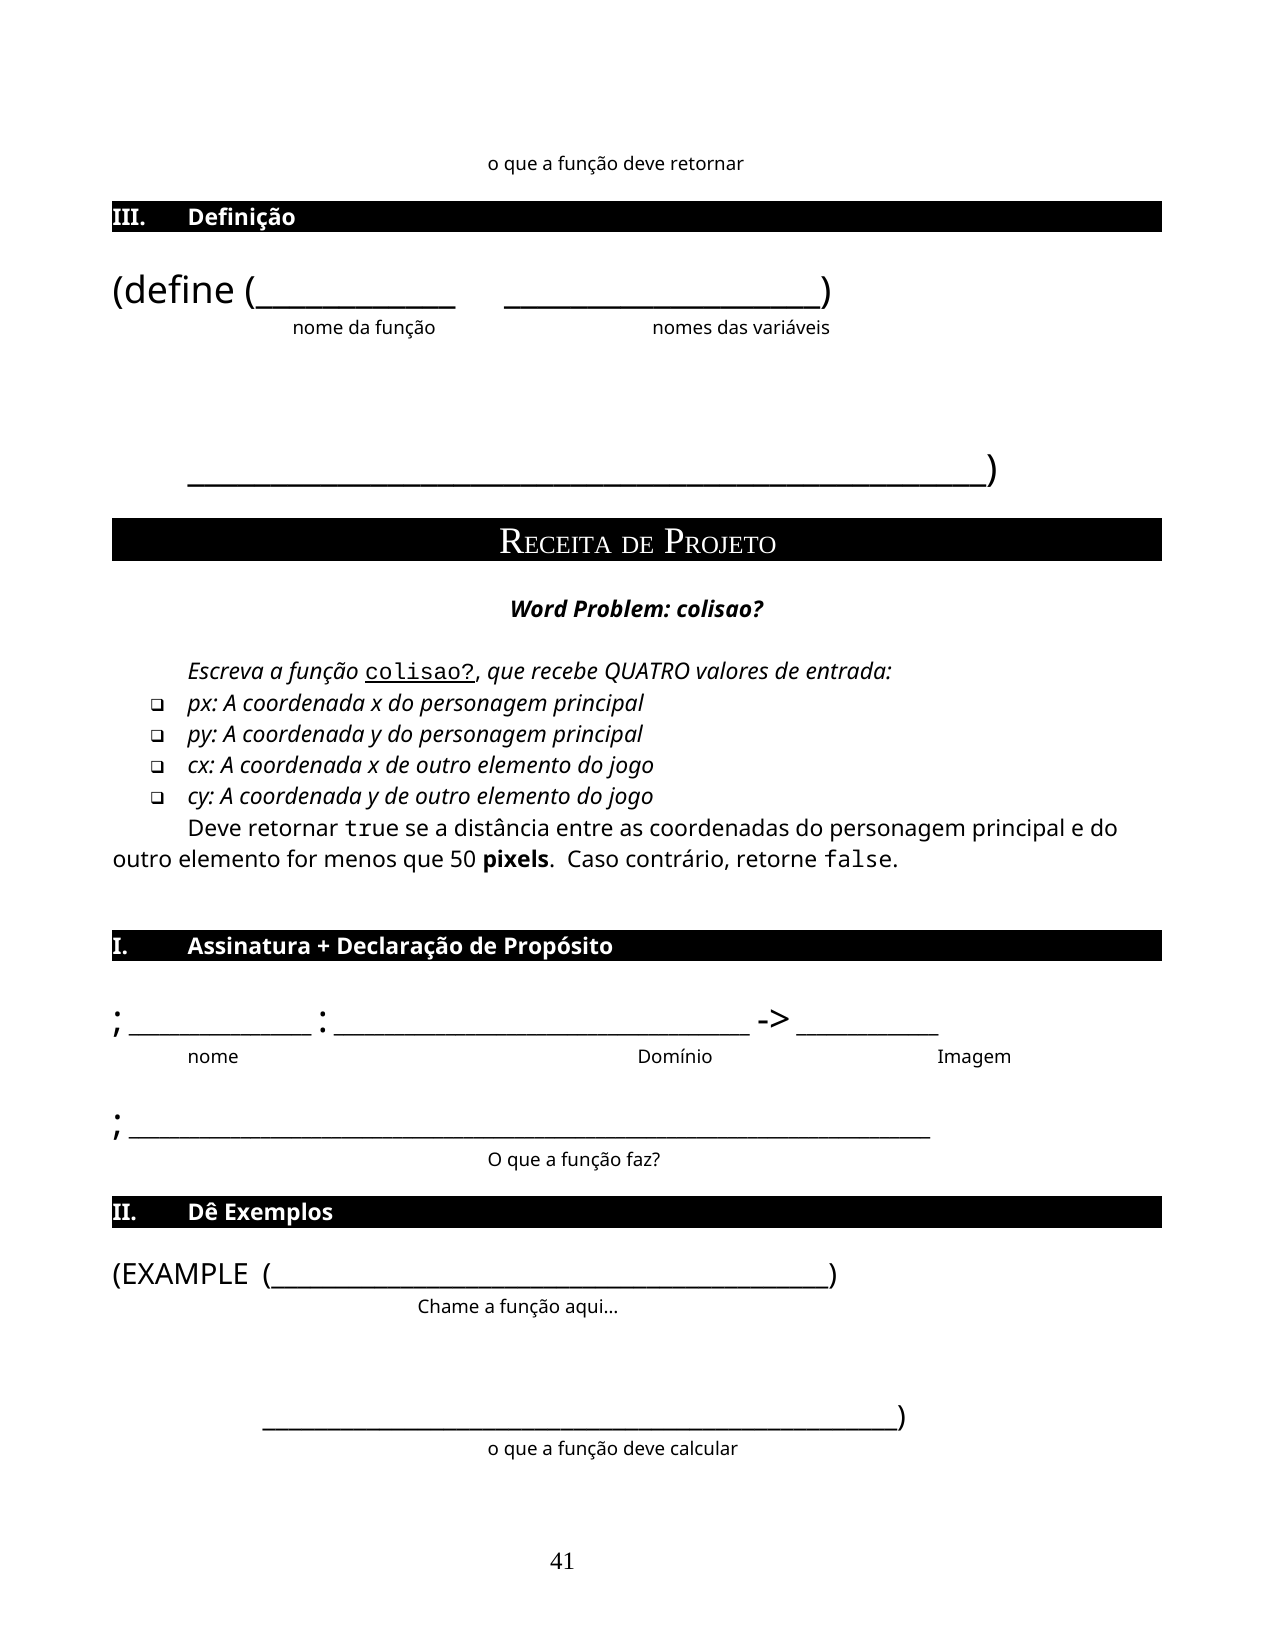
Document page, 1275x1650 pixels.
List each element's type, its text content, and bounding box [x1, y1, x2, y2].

text ________________________________________________) [112, 442, 1162, 493]
text nome Domínio Imagem [112, 1044, 1162, 1069]
list cx: A coordenada x de outro elemento do jogo [150, 749, 1162, 780]
text O que a função faz? [112, 1146, 1162, 1171]
text o que a função deve retornar [487, 150, 1162, 176]
text nome da função nomes das variáveis [112, 314, 1162, 339]
list py: A coordenada y do personagem principal [150, 718, 1162, 749]
text Receita de Projeto [112, 518, 1162, 561]
text ; _______________________________________________________________________________ [112, 1095, 1162, 1146]
text (define (____________ ___________________) [112, 263, 1162, 314]
text Chame a função aqui… [337, 1293, 1162, 1319]
subtitle Assinatura + Declaração de Propósito [112, 930, 1162, 961]
list cy: A coordenada y de outro elemento do jogo [150, 780, 1162, 811]
text Word Problem: colisao? [112, 593, 1162, 624]
text Escreva a função colisao?, que recebe QUATRO valores de entrada: [112, 655, 1162, 686]
list px: A coordenada x do personagem principal [150, 686, 1162, 718]
subtitle Dê Exemplos [112, 1196, 1162, 1228]
text Deve retornar true se a distância entre as coordenadas do personagem principal e do outro elemento for menos que 50 pixels. Caso contrário, retorne false. [112, 811, 1162, 874]
text (EXAMPLE (___________________________________________) [112, 1253, 1162, 1293]
subtitle Definição [112, 201, 1162, 232]
text o que a função deve calcular [487, 1435, 1162, 1461]
text _________________________________________________) [187, 1395, 1162, 1435]
text ; __________________ : _________________________________________ -> ______________ [112, 993, 1162, 1044]
